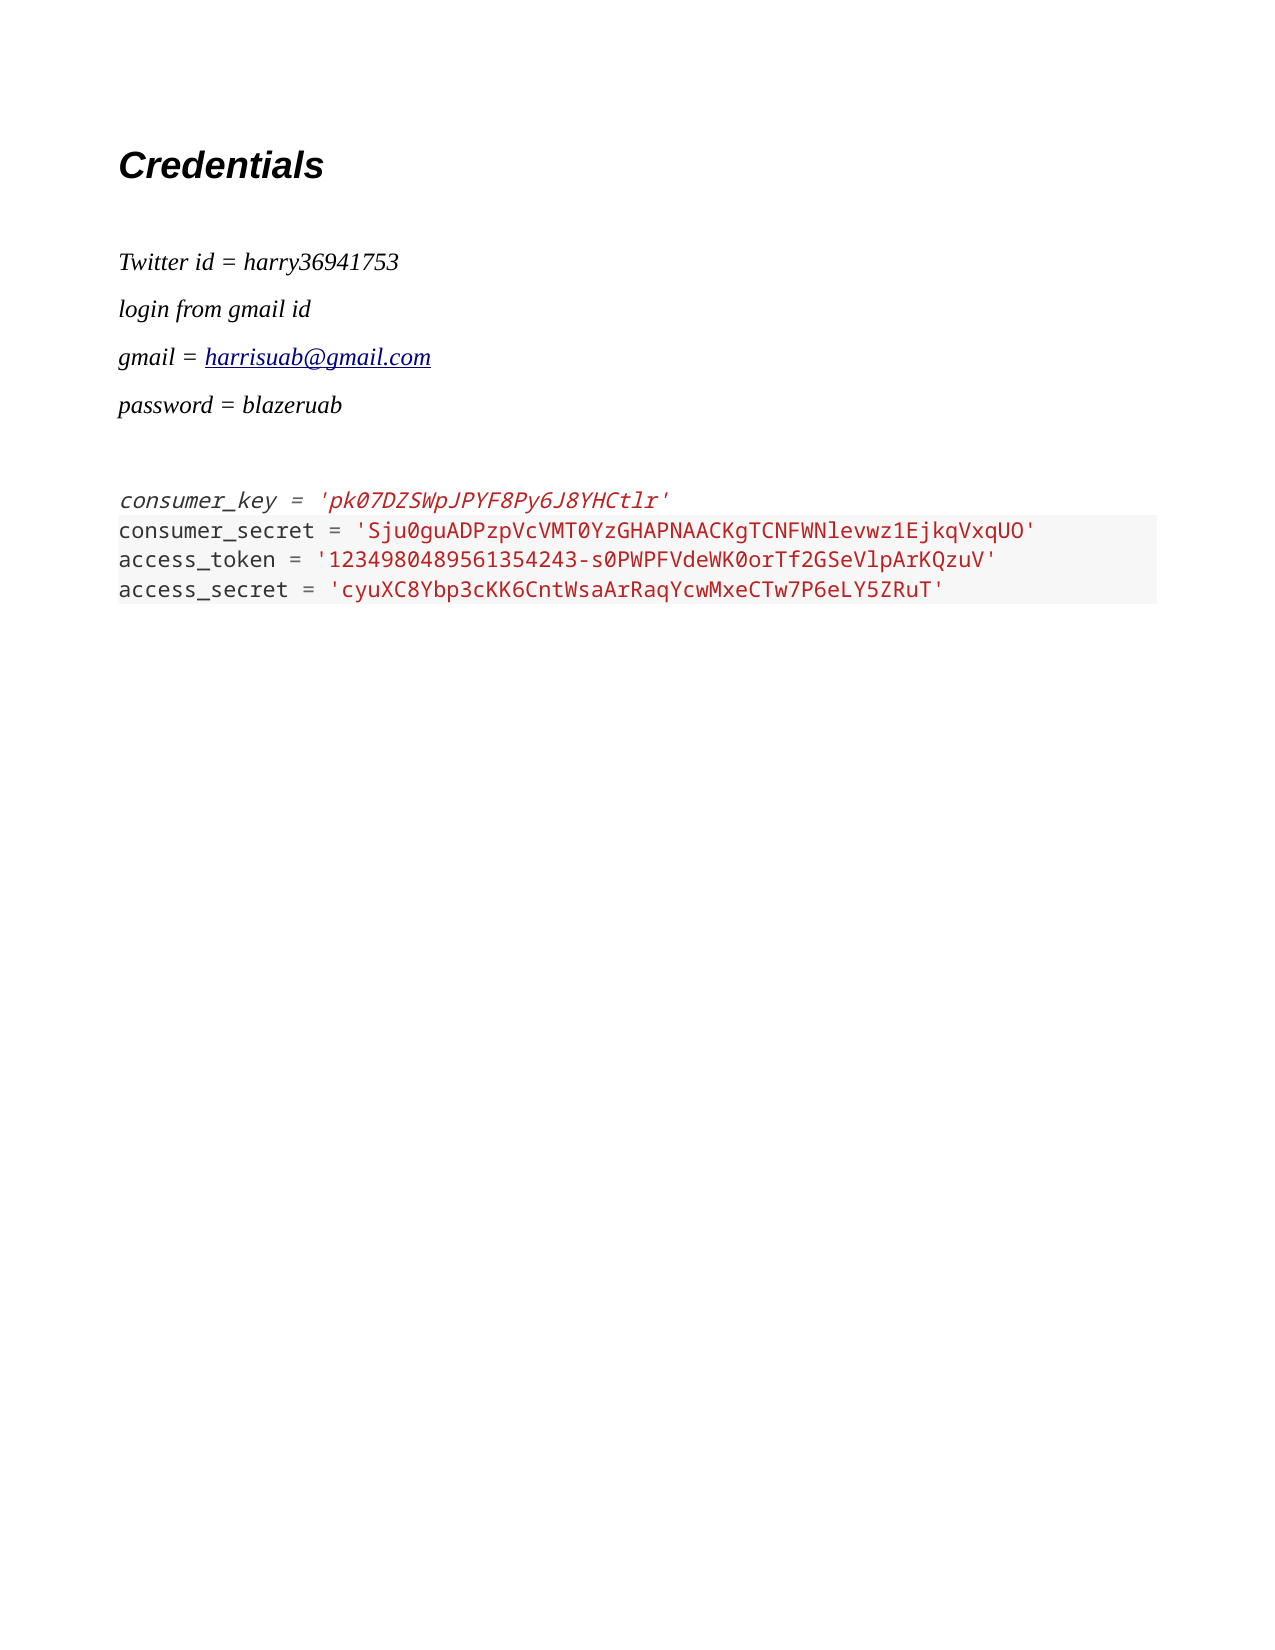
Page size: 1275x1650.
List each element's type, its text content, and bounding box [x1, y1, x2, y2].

text access_secret = 'cyuXC8Ybp3cKK6CntWsaArRaqYcwMxeCTw7P6eLY5ZRuT' [118, 574, 1157, 604]
text consumer_secret = 'Sju0guADPzpVcVMT0YzGHAPNAACKgTCNFWNlevwz1EjkqVxqUO' [118, 515, 1157, 544]
text access_token = '1234980489561354243-s0PWPFVdeWK0orTf2GSeVlpArKQzuV' [118, 544, 1157, 574]
subtitle Credentials [118, 143, 1157, 187]
text password = blazeruab [118, 390, 1157, 418]
text gmail = harrisuab@gmail.com [118, 342, 1157, 371]
text login from gmail id [118, 294, 1157, 323]
text Twitter id = harry36941753 [118, 247, 1157, 276]
text consumer_key = 'pk07DZSWpJPYF8Py6J8YHCtlr' [118, 485, 1157, 515]
